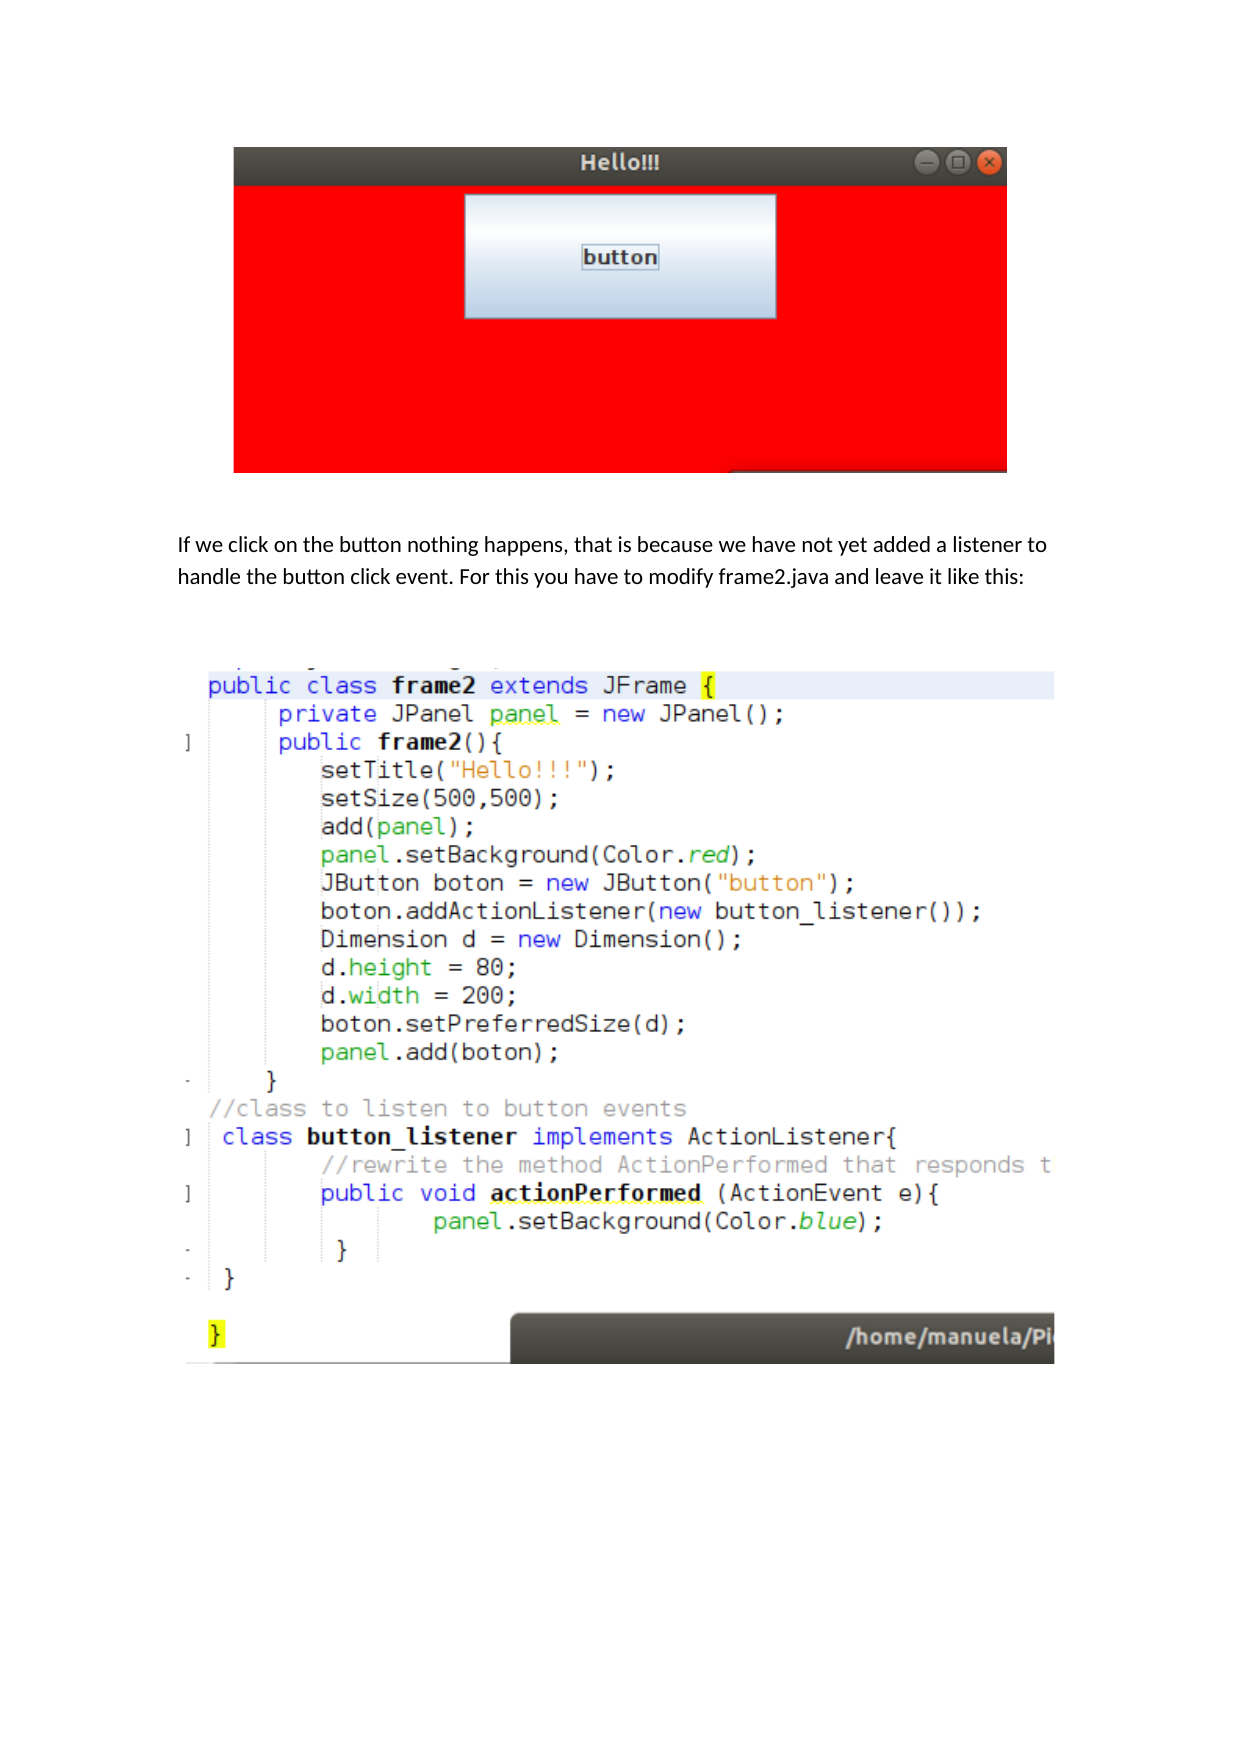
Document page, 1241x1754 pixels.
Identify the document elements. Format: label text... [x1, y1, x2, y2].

text If we click on the button nothing happens, that is because we have not yet added a listener to handle the button click event. For this you have to modify frame2.java and leave it like this: [177, 530, 1063, 590]
picture [185, 668, 1055, 1364]
picture [233, 147, 1007, 473]
